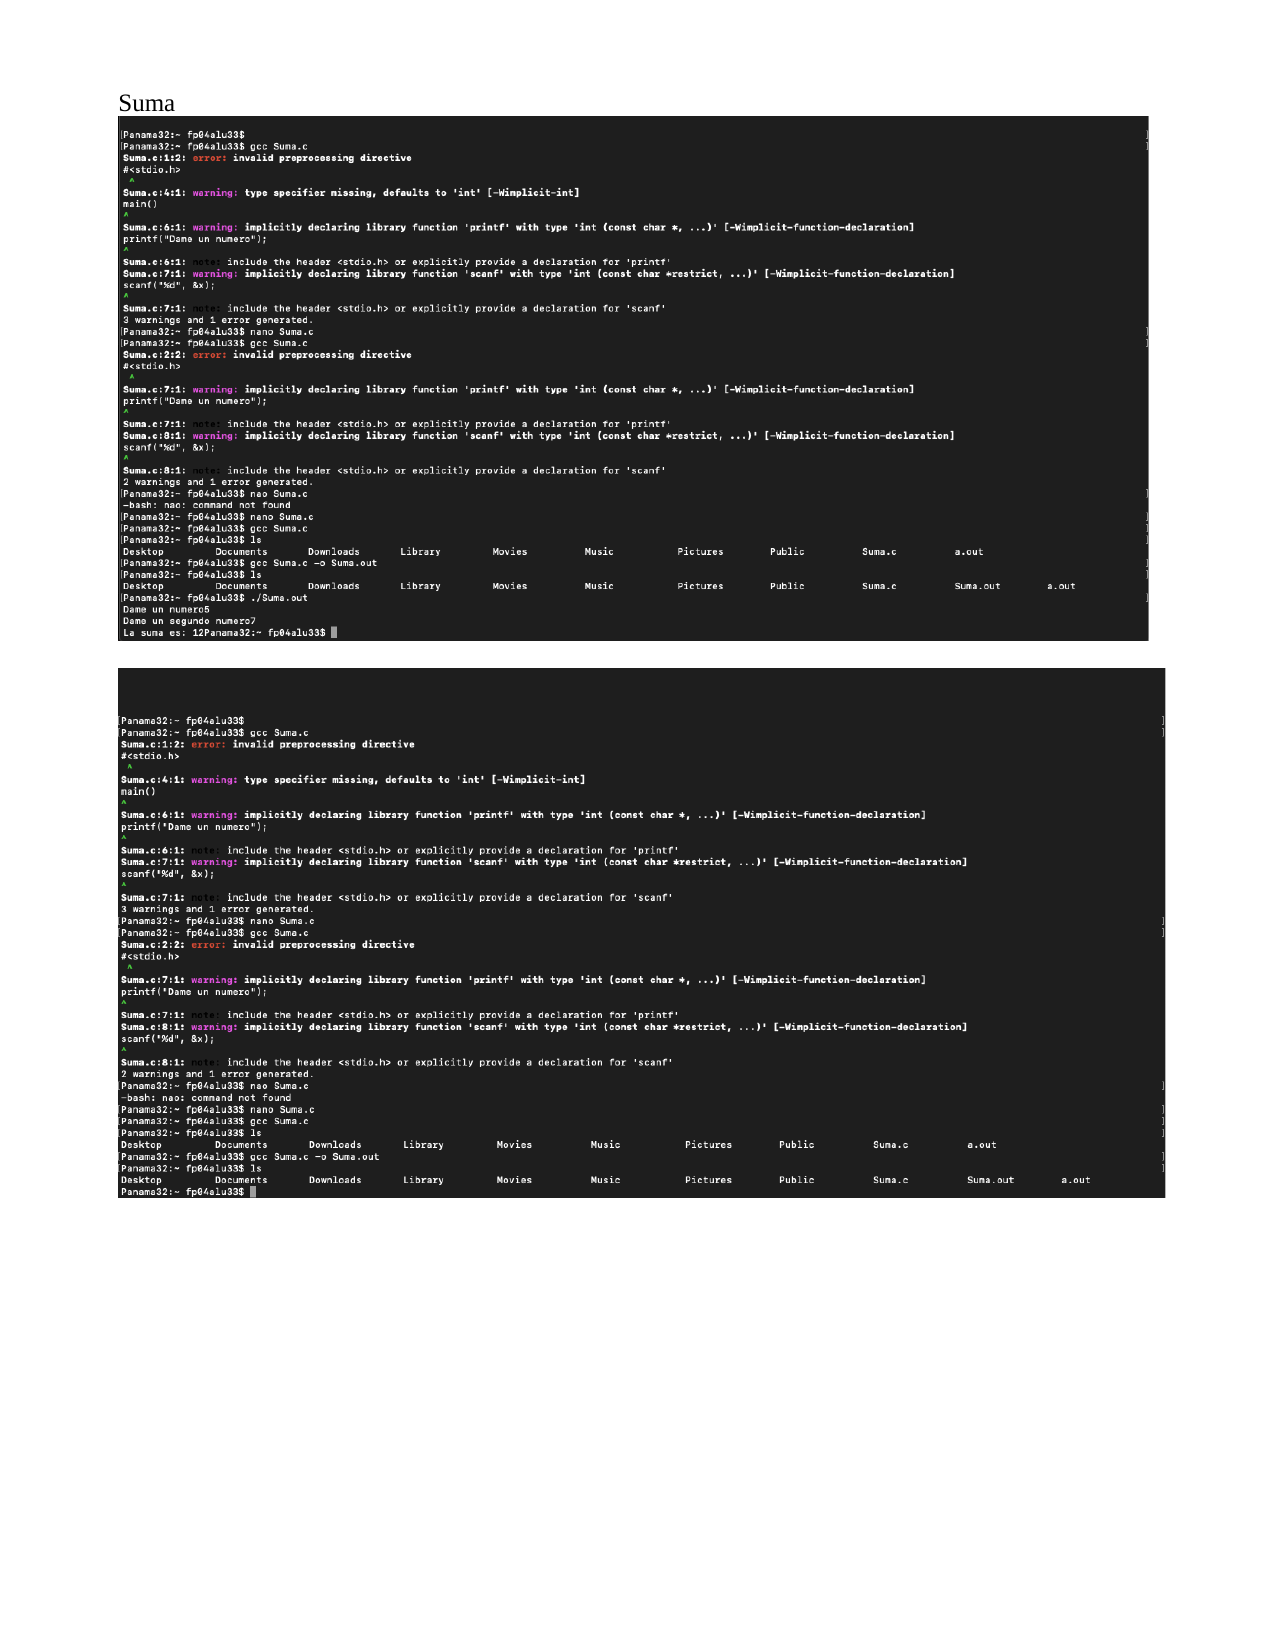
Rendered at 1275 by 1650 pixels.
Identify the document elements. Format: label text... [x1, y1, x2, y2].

text Suma [118, 88, 1205, 117]
